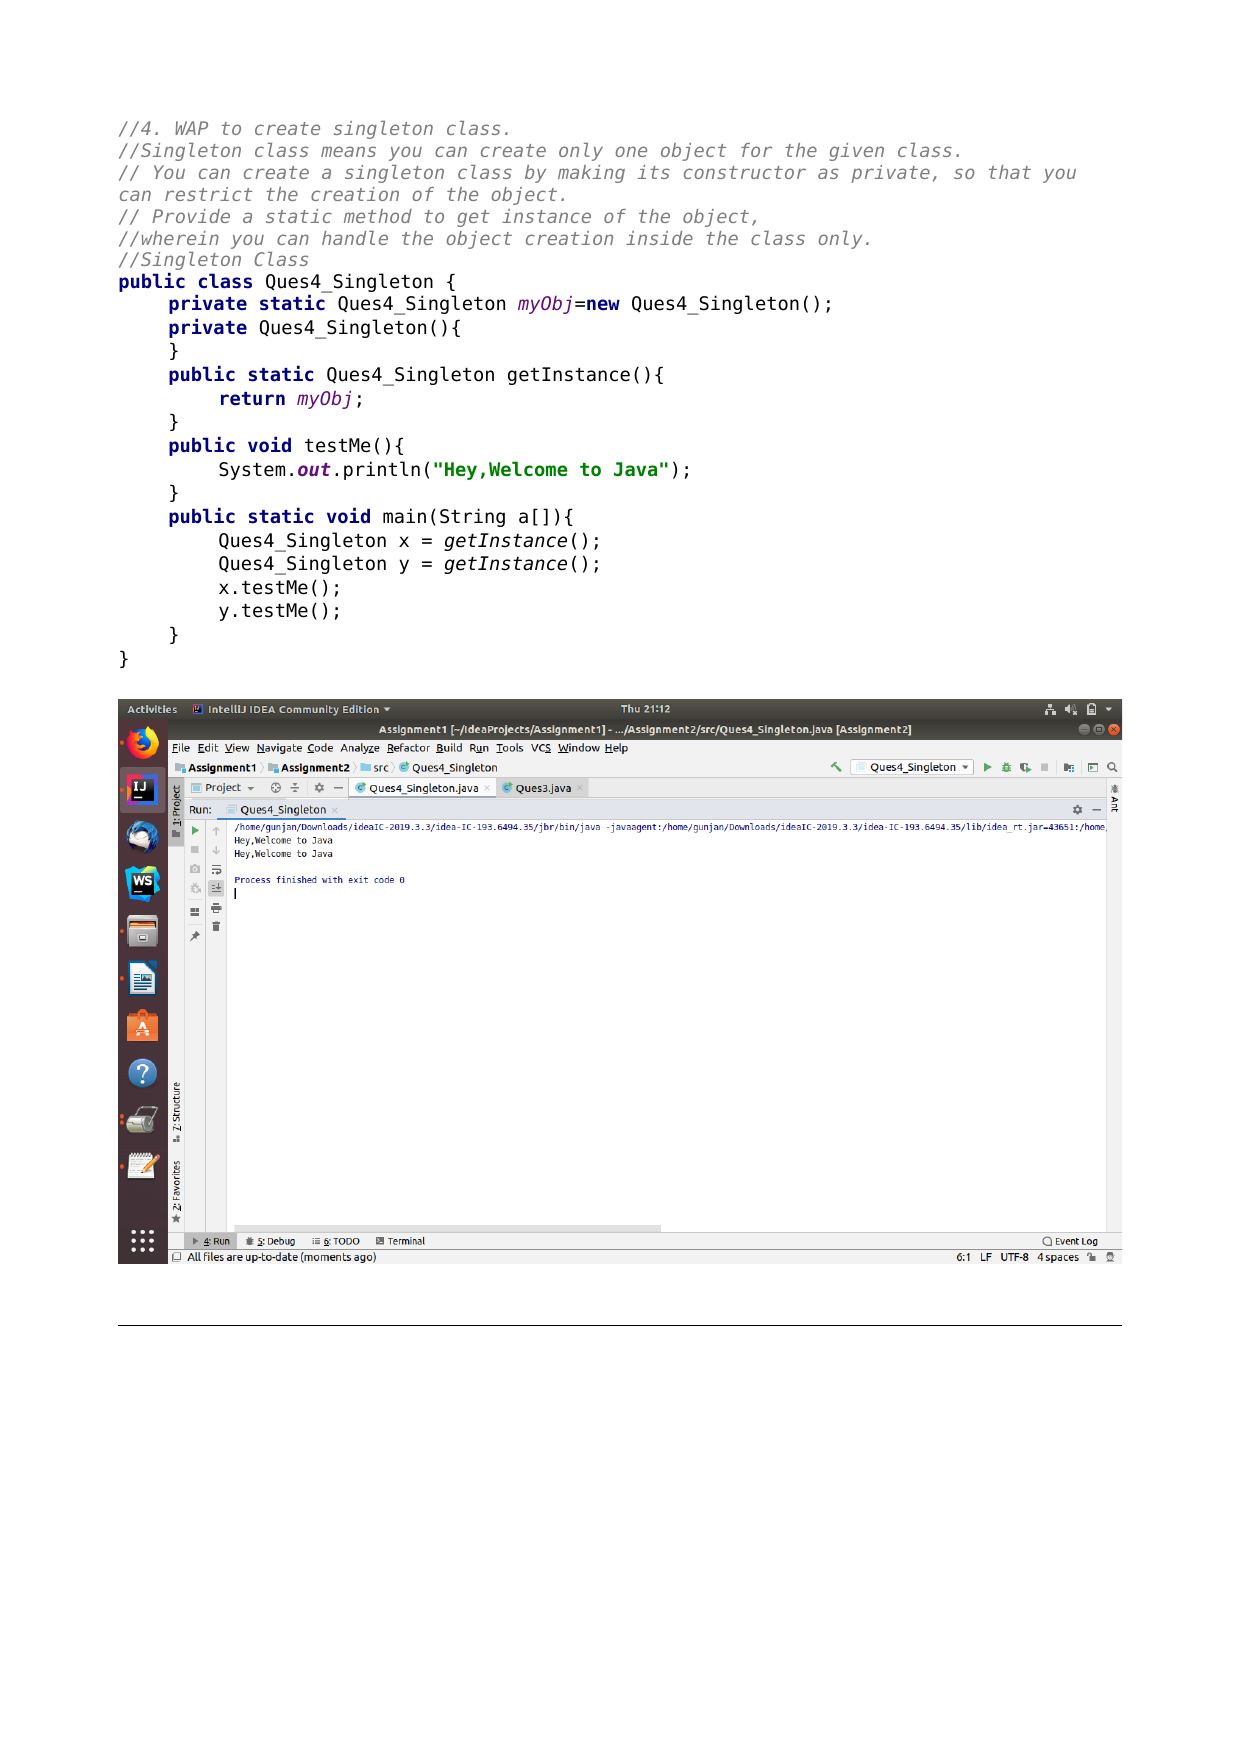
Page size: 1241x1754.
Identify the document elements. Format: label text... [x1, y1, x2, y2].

text private Ques4_Singleton(){ [118, 317, 1122, 340]
text } [118, 411, 1122, 435]
text private static Ques4_Singleton myObj=new Ques4_Singleton(); [118, 293, 1122, 317]
text //4. WAP to create singleton class. [118, 118, 1122, 140]
text return myObj; [118, 388, 1122, 411]
text public static Ques4_Singleton getInstance(){ [118, 364, 1122, 388]
text } [118, 648, 1122, 670]
text //Singleton Class [118, 249, 1122, 271]
text System.out.println("Hey,Welcome to Java"); [118, 459, 1122, 482]
text // You can create a singleton class by making its constructor as private, so that you can restrict the creation of the object. [118, 162, 1122, 206]
text //wherein you can handle the object creation inside the class only. [118, 227, 1122, 249]
text } [118, 624, 1122, 648]
text } [118, 340, 1122, 364]
text } [118, 482, 1122, 506]
text x.testMe(); [118, 577, 1122, 601]
text public static void main(String a[]){ [118, 506, 1122, 529]
text Ques4_Singleton x = getInstance(); [118, 529, 1122, 553]
text public void testMe(){ [118, 435, 1122, 459]
text Ques4_Singleton y = getInstance(); [118, 553, 1122, 577]
text //Singleton class means you can create only one object for the given class. [118, 140, 1122, 162]
text y.testMe(); [118, 601, 1122, 624]
picture [118, 699, 1123, 1264]
text public class Ques4_Singleton { [118, 271, 1122, 293]
text // Provide a static method to get instance of the object, [118, 206, 1122, 227]
